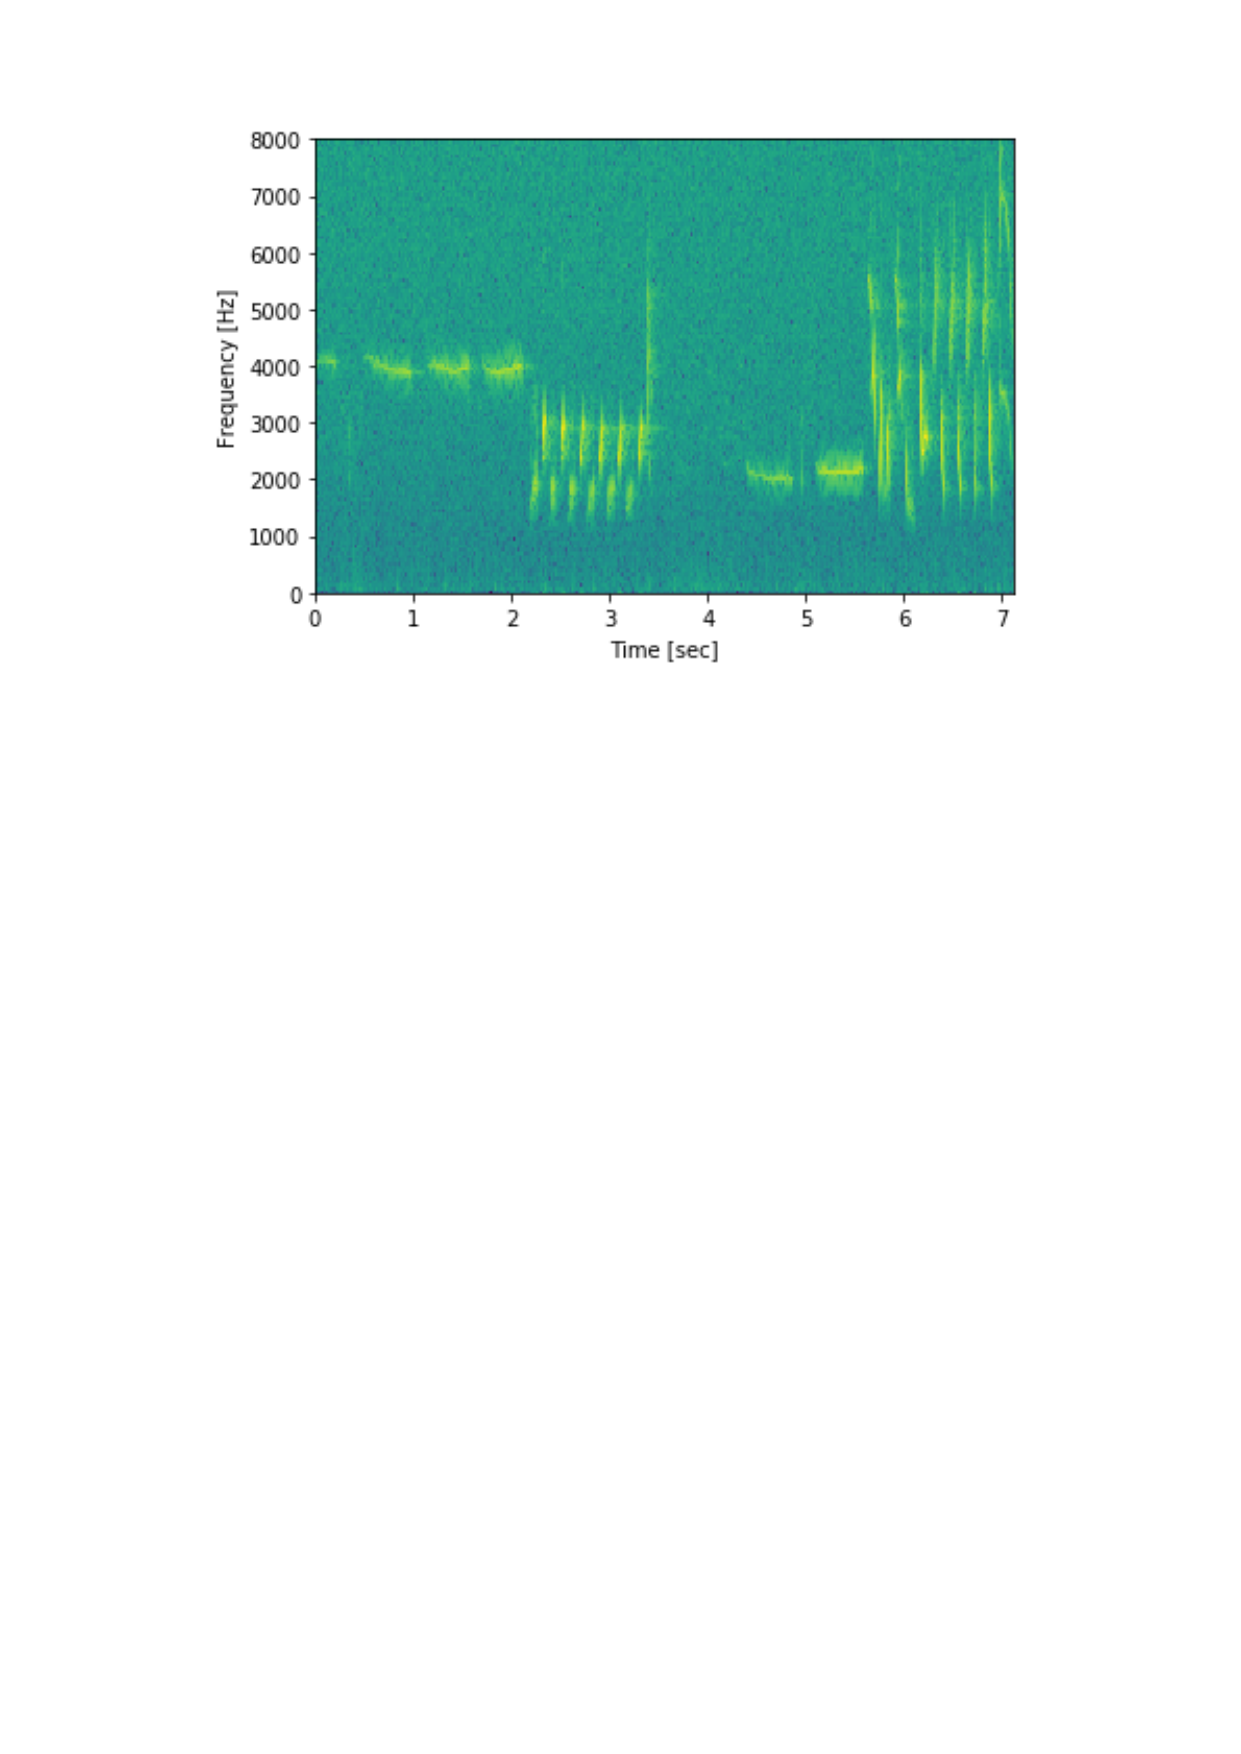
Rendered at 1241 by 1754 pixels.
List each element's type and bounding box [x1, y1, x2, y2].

picture [205, 118, 1035, 673]
